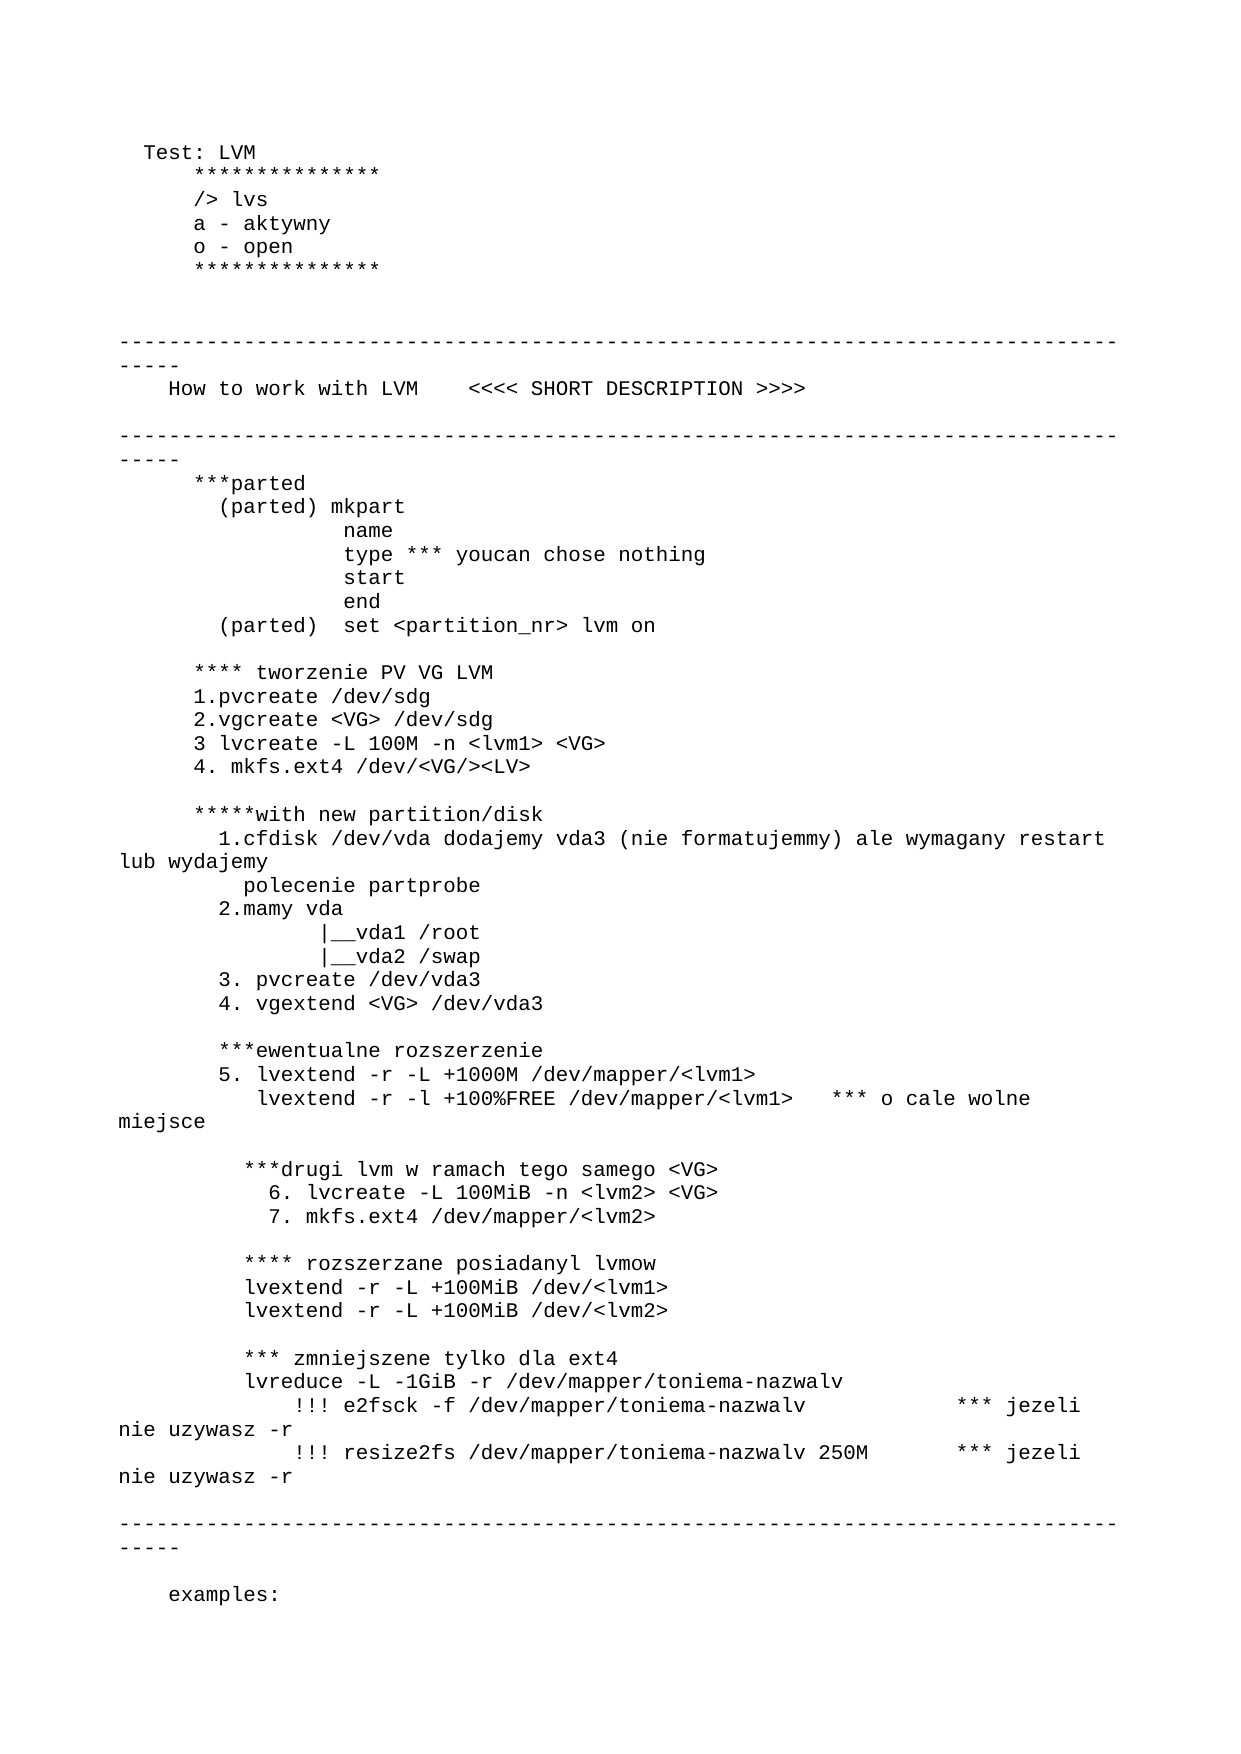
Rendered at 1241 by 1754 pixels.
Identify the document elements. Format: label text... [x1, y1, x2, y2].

text |__vda2 /swap [118, 946, 1122, 969]
text examples: [118, 1584, 1122, 1608]
text 3 lvcreate -L 100M -n <lvm1> <VG> [118, 733, 1122, 757]
text ***ewentualne rozszerzenie [118, 1040, 1122, 1064]
text *****with new partition/disk [118, 804, 1122, 827]
text 3. pvcreate /dev/vda3 [118, 969, 1122, 993]
text /> lvs [118, 189, 1122, 213]
text ------------------------------------------------------------------------------------- [118, 402, 1122, 473]
text 2.mamy vda [118, 898, 1122, 922]
text Test: LVM [118, 142, 1122, 165]
text start [118, 567, 1122, 591]
text |__vda1 /root [118, 922, 1122, 946]
text 4. mkfs.ext4 /dev/<VG/><LV> [118, 757, 1122, 780]
text 7. mkfs.ext4 /dev/mapper/<lvm2> [118, 1206, 1122, 1229]
text 2.vgcreate <VG> /dev/sdg [118, 709, 1122, 733]
text How to work with LVM <<<< SHORT DESCRIPTION >>>> [118, 378, 1122, 402]
text ------------------------------------------------------------------------------------- [118, 1489, 1122, 1561]
text (parted) mkpart [118, 496, 1122, 520]
text lvextend -r -L +100MiB /dev/<lvm1> [118, 1277, 1122, 1300]
text lvextend -r -L +100MiB /dev/<lvm2> [118, 1300, 1122, 1324]
text type *** youcan chose nothing [118, 544, 1122, 567]
text ------------------------------------------------------------------------------------- [118, 307, 1122, 378]
text **** tworzenie PV VG LVM [118, 662, 1122, 686]
text 1.pvcreate /dev/sdg [118, 686, 1122, 709]
text ***parted [118, 473, 1122, 496]
text !!! e2fsck -f /dev/mapper/toniema-nazwalv *** jezeli nie uzywasz -r [118, 1395, 1122, 1442]
text !!! resize2fs /dev/mapper/toniema-nazwalv 250M *** jezeli nie uzywasz -r [118, 1442, 1122, 1489]
text *************** [118, 260, 1122, 284]
text **** rozszerzane posiadanyl lvmow [118, 1253, 1122, 1277]
text *************** [118, 165, 1122, 189]
text lvextend -r -l +100%FREE /dev/mapper/<lvm1> *** o cale wolne miejsce [118, 1088, 1122, 1135]
text polecenie partprobe [118, 875, 1122, 898]
text end [118, 591, 1122, 615]
text ***drugi lvm w ramach tego samego <VG> [118, 1158, 1122, 1182]
text 1.cfdisk /dev/vda dodajemy vda3 (nie formatujemmy) ale wymagany restart lub wydajemy [118, 827, 1122, 875]
text lvreduce -L -1GiB -r /dev/mapper/toniema-nazwalv [118, 1371, 1122, 1395]
text name [118, 520, 1122, 544]
text a - aktywny [118, 213, 1122, 236]
text *** zmniejszene tylko dla ext4 [118, 1348, 1122, 1371]
text o - open [118, 236, 1122, 260]
text 6. lvcreate -L 100MiB -n <lvm2> <VG> [118, 1182, 1122, 1206]
text 5. lvextend -r -L +1000M /dev/mapper/<lvm1> [118, 1064, 1122, 1088]
text (parted) set <partition_nr> lvm on [118, 615, 1122, 638]
text 4. vgextend <VG> /dev/vda3 [118, 993, 1122, 1017]
